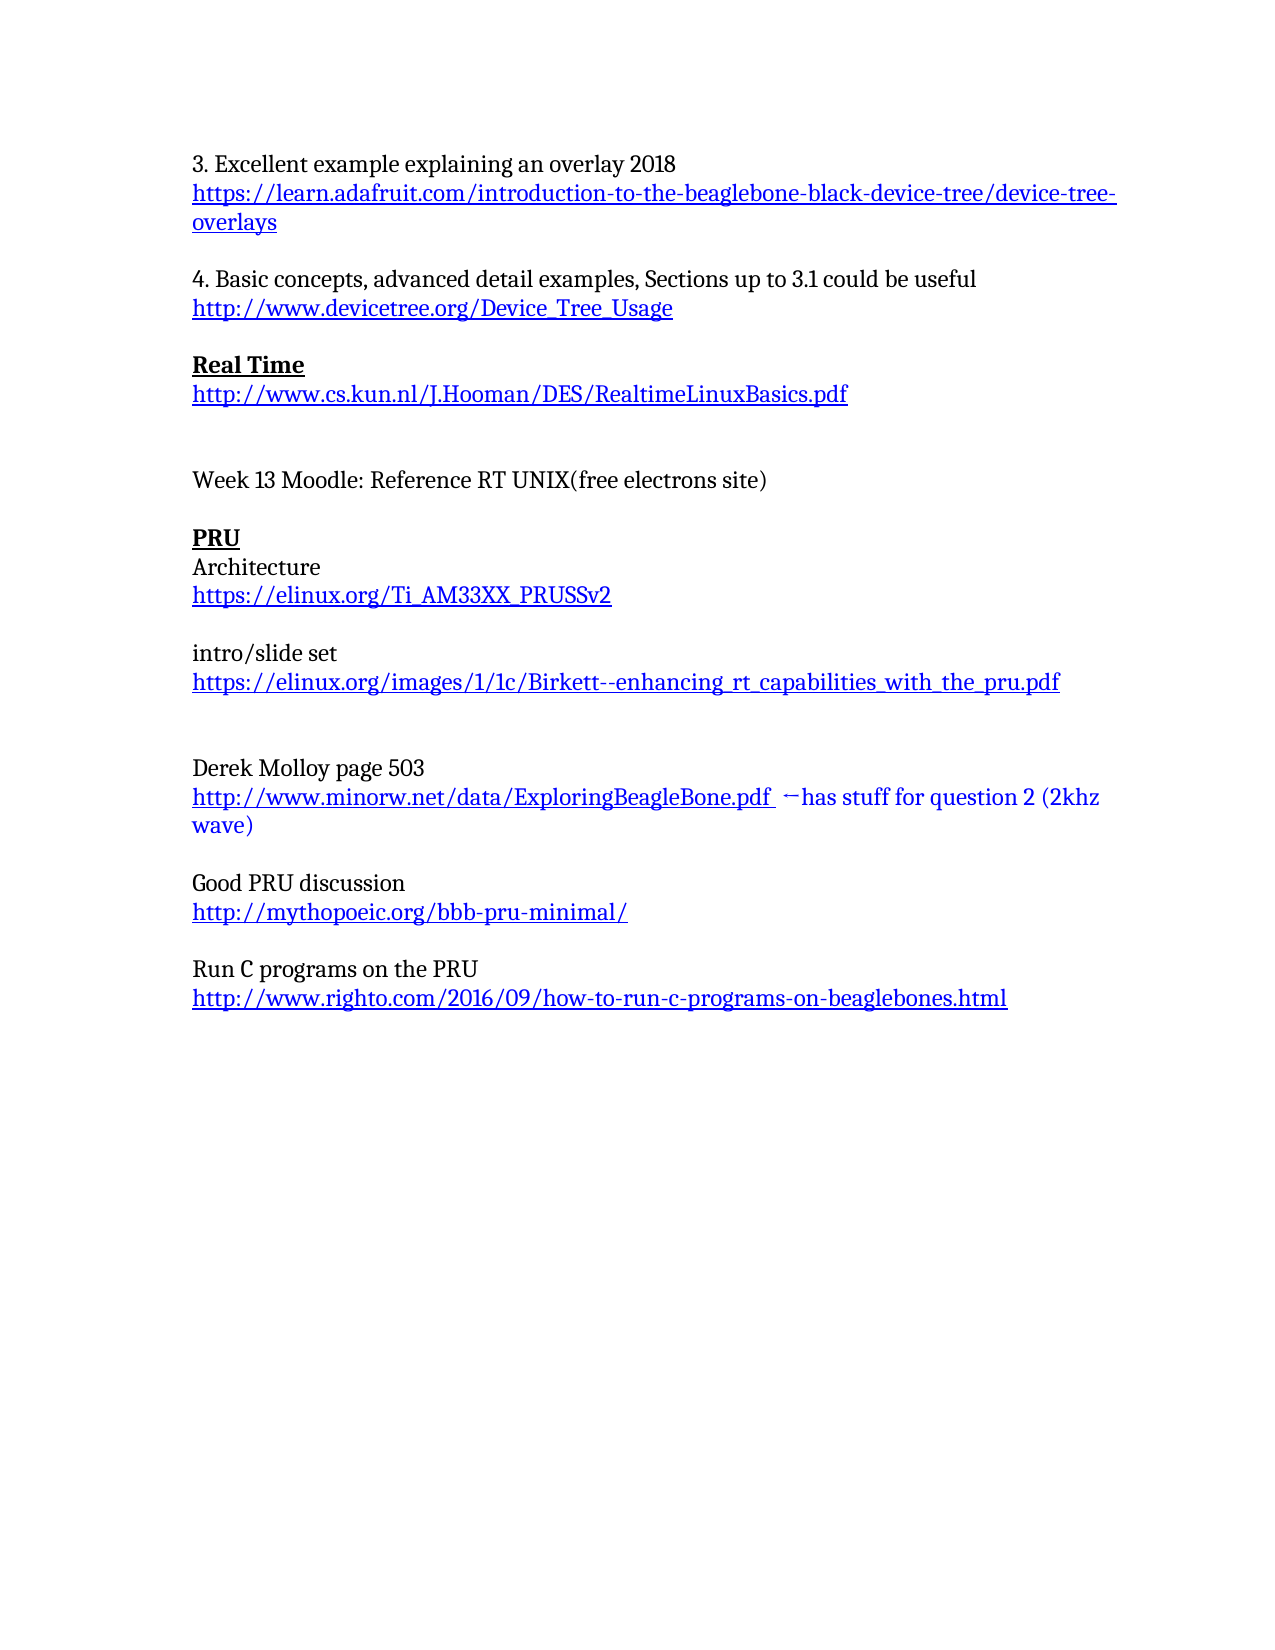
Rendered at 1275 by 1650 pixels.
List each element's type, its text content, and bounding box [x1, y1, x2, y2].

text PRU [192, 524, 1122, 552]
text Architecture [192, 552, 1122, 581]
text http://www.devicetree.org/Device_Tree_Usage [192, 294, 1122, 322]
text http://mythopoeic.org/bbb-pru-minimal/ [192, 897, 1122, 926]
text Week 13 Moodle: Reference RT UNIX(free electrons site) [192, 466, 1122, 495]
text Good PRU discussion [192, 869, 1122, 897]
text https://elinux.org/Ti_AM33XX_PRUSSv2 [192, 581, 1122, 610]
text http://www.righto.com/2016/09/how-to-run-c-programs-on-beaglebones.html [192, 984, 1122, 1012]
text Derek Molloy page 503 [192, 754, 1122, 782]
text intro/slide set [192, 639, 1122, 667]
text Run C programs on the PRU [192, 955, 1122, 984]
text Real Time [192, 351, 1122, 380]
text http://www.cs.kun.nl/J.Hooman/DES/RealtimeLinuxBasics.pdf [192, 380, 1122, 409]
text 4. Basic concepts, advanced detail examples, Sections up to 3.1 could be useful [192, 265, 1122, 294]
text http://www.minorw.net/data/ExploringBeagleBone.pdf ←has stuff for question 2 (2khz wave) [192, 782, 1122, 840]
text 3. Excellent example explaining an overlay 2018 [192, 150, 1122, 179]
text https://learn.adafruit.com/introduction-to-the-beaglebone-black-device-tree/device-tree-overlays [192, 179, 1122, 236]
text https://elinux.org/images/1/1c/Birkett--enhancing_rt_capabilities_with_the_pru.pdf [192, 667, 1122, 696]
